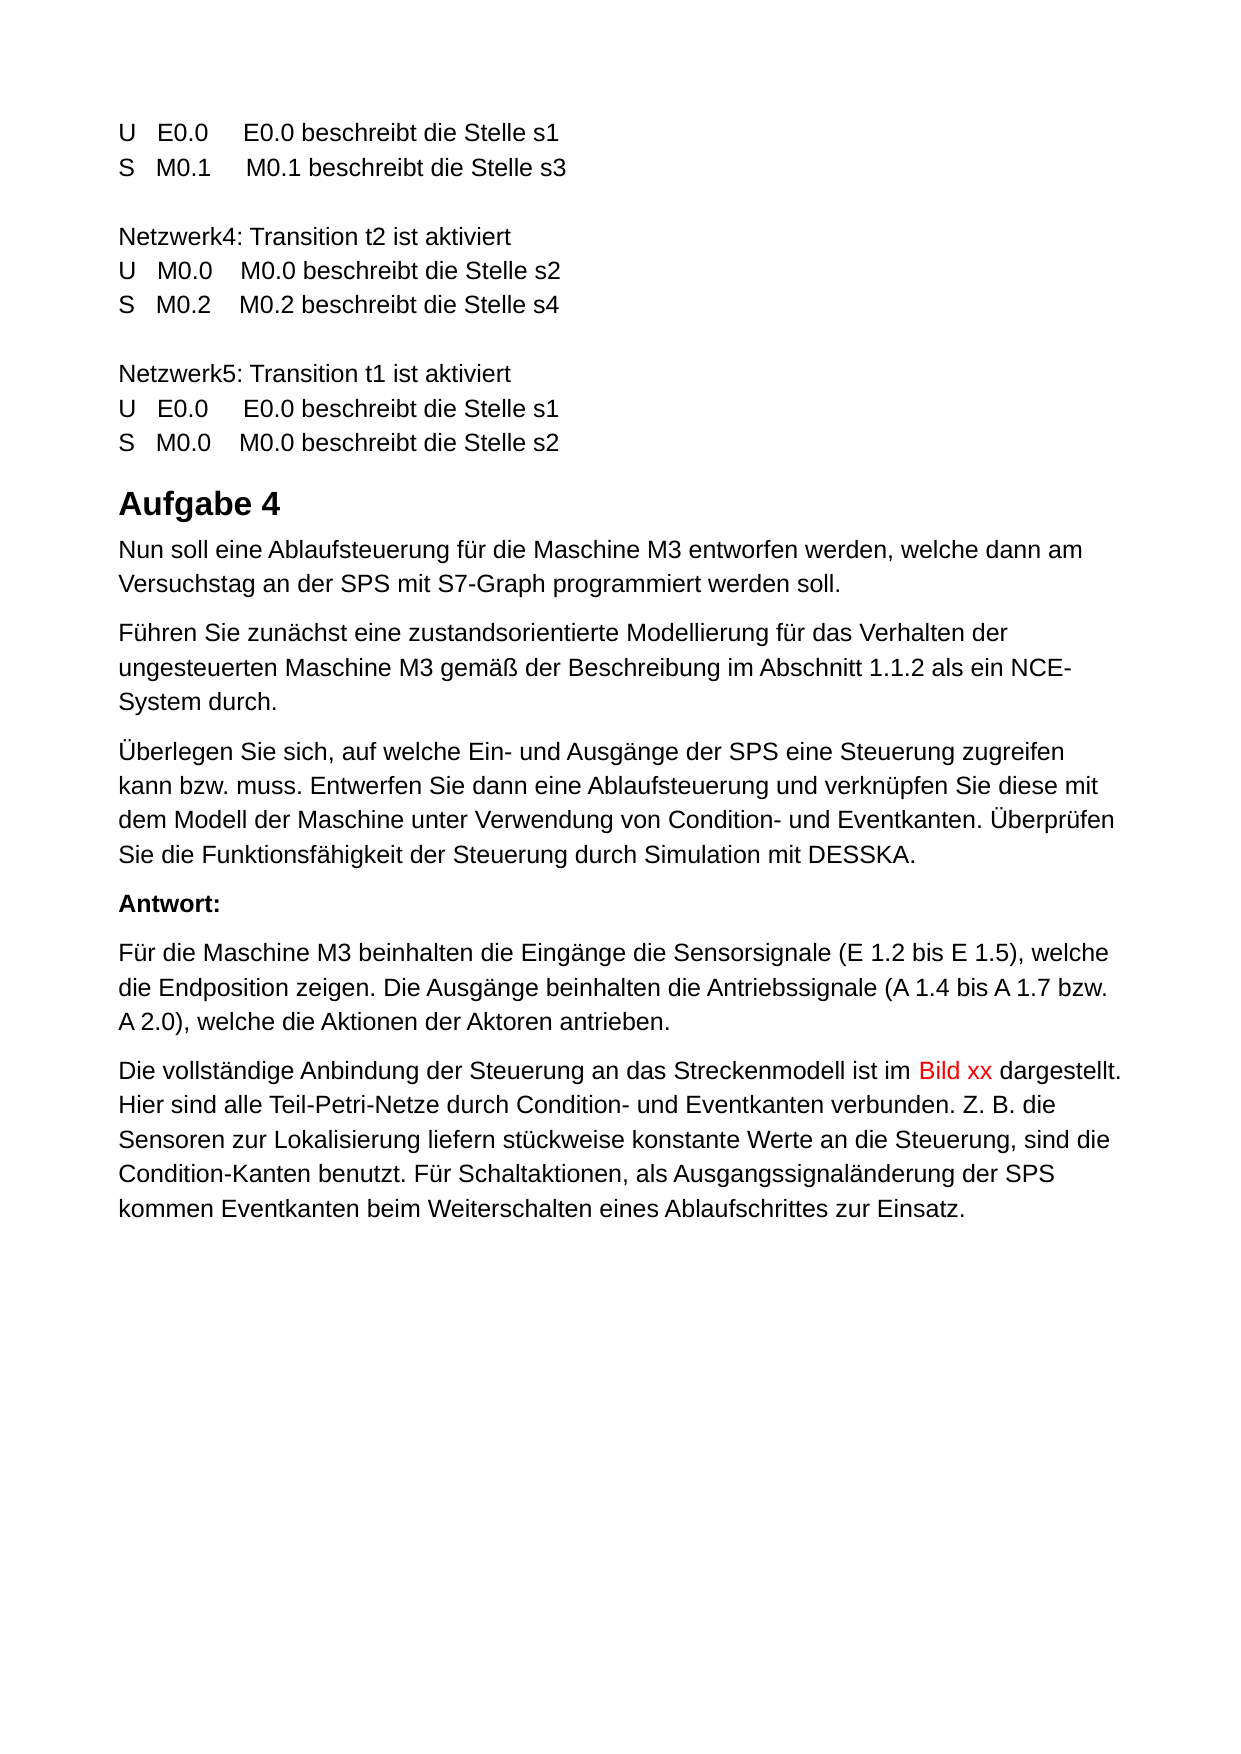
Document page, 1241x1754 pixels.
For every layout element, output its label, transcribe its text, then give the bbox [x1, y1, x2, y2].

text S M0.1 M0.1 beschreibt die Stelle s3 [118, 153, 1122, 181]
subtitle Aufgabe 4 [118, 484, 1122, 522]
text Antwort: [118, 889, 1122, 918]
text U E0.0 E0.0 beschreibt die Stelle s1 [118, 118, 1122, 147]
text Nun soll eine Ablaufsteuerung für die Maschine M3 entworfen werden, welche dann am Versuchstag an der SPS mit S7-Graph programmiert werden soll. [118, 535, 1122, 598]
text U M0.0 M0.0 beschreibt die Stelle s2 [118, 256, 1122, 285]
text Die vollständige Anbindung der Steuerung an das Streckenmodell ist im Bild xx dargestellt. Hier sind alle Teil-Petri-Netze durch Condition- und Eventkanten verbunden. Z. B. die Sensoren zur Lokalisierung liefern stückweise konstante Werte an die Steuerung, sind die Condition-Kanten benutzt. Für Schaltaktionen, als Ausgangssignaländerung der SPS kommen Eventkanten beim Weiterschalten eines Ablaufschrittes zur Einsatz. [118, 1056, 1122, 1223]
text Überlegen Sie sich, auf welche Ein- und Ausgänge der SPS eine Steuerung zugreifen kann bzw. muss. Entwerfen Sie dann eine Ablaufsteuerung und verknüpfen Sie diese mit dem Modell der Maschine unter Verwendung von Condition- und Eventkanten. Überprüfen Sie die Funktionsfähigkeit der Steuerung durch Simulation mit DESSKA. [118, 736, 1122, 869]
text Führen Sie zunächst eine zustandsorientierte Modellierung für das Verhalten der ungesteuerten Maschine M3 gemäß der Beschreibung im Abschnitt 1.1.2 als ein NCE-System durch. [118, 618, 1122, 716]
text Netzwerk5: Transition t1 ist aktiviert [118, 359, 1122, 388]
text U E0.0 E0.0 beschreibt die Stelle s1 [118, 394, 1122, 423]
text S M0.2 M0.2 beschreibt die Stelle s4 [118, 291, 1122, 319]
text Netzwerk4: Transition t2 ist aktiviert [118, 222, 1122, 250]
text S M0.0 M0.0 beschreibt die Stelle s2 [118, 428, 1122, 457]
text Für die Maschine M3 beinhalten die Eingänge die Sensorsignale (E 1.2 bis E 1.5), welche die Endposition zeigen. Die Ausgänge beinhalten die Antriebssignale (A 1.4 bis A 1.7 bzw. A 2.0), welche die Aktionen der Aktoren antrieben. [118, 938, 1122, 1036]
